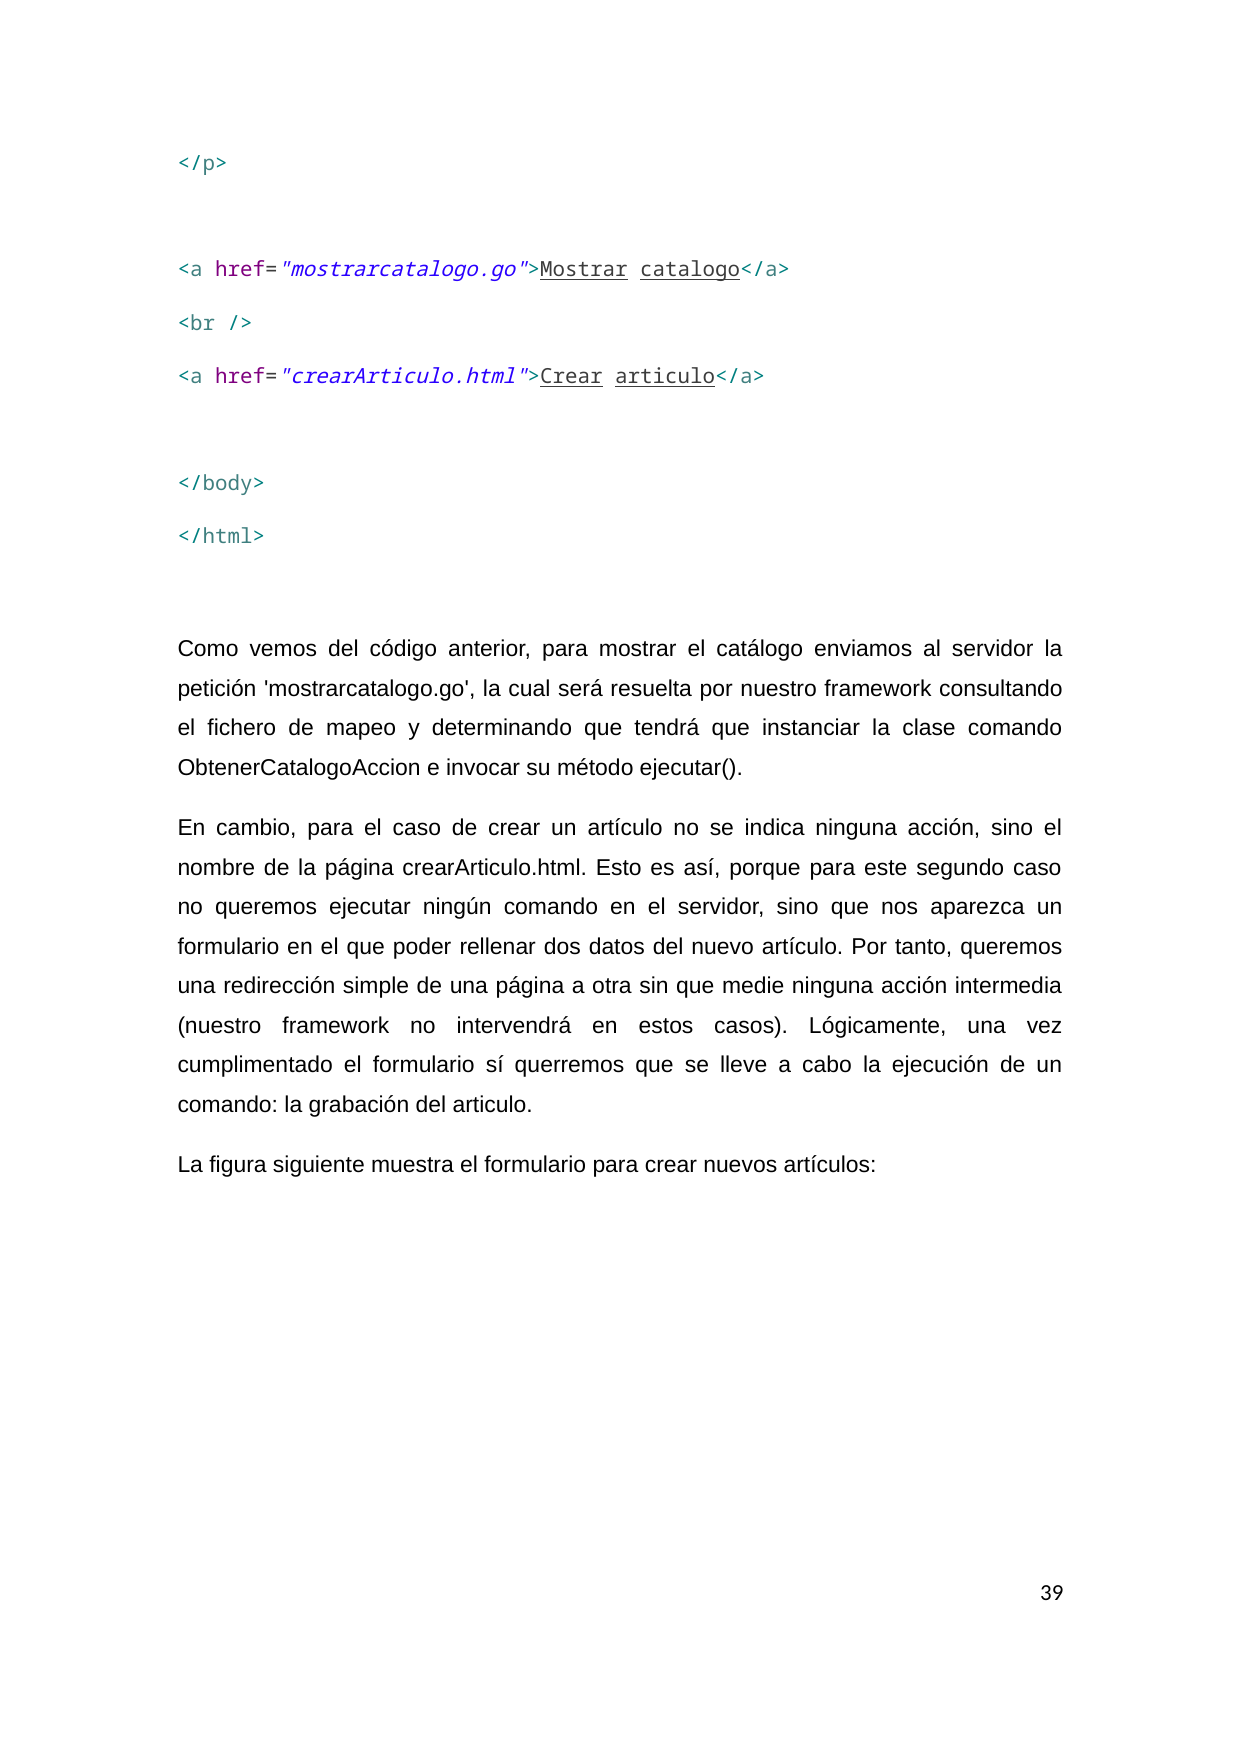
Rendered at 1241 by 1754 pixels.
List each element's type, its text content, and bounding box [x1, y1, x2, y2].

text </p> [177, 148, 1063, 176]
text Como vemos del código anterior, para mostrar el catálogo enviamos al servidor la petición 'mostrarcatalogo.go', la cual será resuelta por nuestro framework consultando el fichero de mapeo y determinando que tendrá que instanciar la clase comando ObtenerCatalogoAccion e invocar su método ejecutar(). [177, 635, 1063, 780]
text </body> [177, 468, 1063, 497]
text En cambio, para el caso de crear un artículo no se indica ninguna acción, sino el nombre de la página crearArticulo.html. Esto es así, porque para este segundo caso no queremos ejecutar ningún comando en el servidor, sino que nos aparezca un formulario en el que poder rellenar dos datos del nuevo artículo. Por tanto, queremos una redirección simple de una página a otra sin que medie ninguna acción intermedia (nuestro framework no intervendrá en estos casos). Lógicamente, una vez cumplimentado el formulario sí querremos que se lleve a cabo la ejecución de un comando: la grabación del articulo. [177, 814, 1063, 1117]
text La figura siguiente muestra el formulario para crear nuevos artículos: [177, 1151, 1063, 1177]
text </html> [177, 522, 1063, 550]
text <a href="mostrarcatalogo.go">Mostrar catalogo</a> [177, 254, 1063, 283]
text <a href="crearArticulo.html">Crear articulo</a> [177, 361, 1063, 390]
text <br /> [177, 308, 1063, 336]
